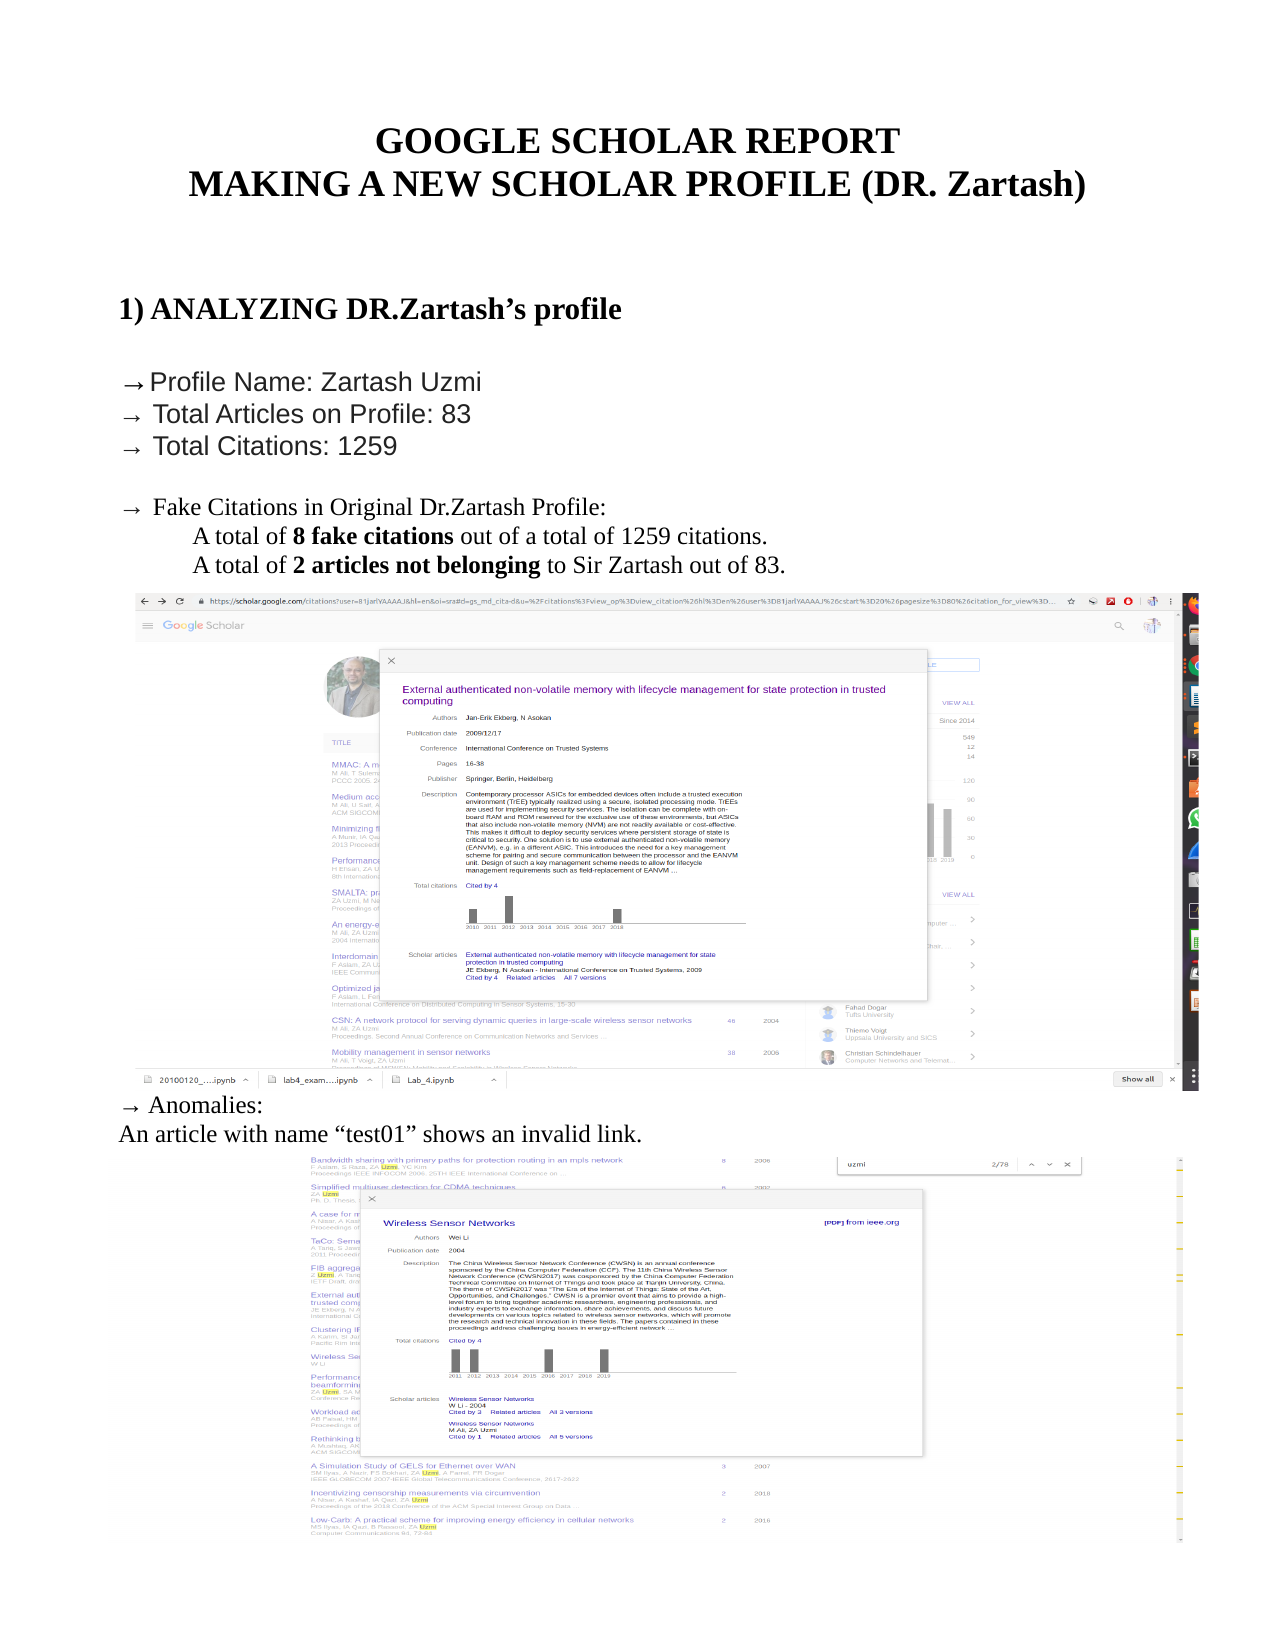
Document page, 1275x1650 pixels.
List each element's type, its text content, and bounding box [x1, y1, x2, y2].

text →Profile Name: Zartash Uzmi [118, 362, 1157, 398]
text 1) ANALYZING DR.Zartash’s profile [118, 291, 1157, 327]
text A total of 8 fake citations out of a total of 1259 citations. [118, 521, 1157, 550]
text → Total Articles on Profile: 83 [118, 398, 1157, 430]
text GOOGLE SCHOLAR REPORT [118, 118, 1157, 161]
text An article with name “test01” shows an invalid link. [118, 1119, 1157, 1148]
text → Total Citations: 1259 [118, 430, 1157, 461]
text → Fake Citations in Original Dr.Zartash Profile: [118, 490, 1157, 521]
text → Anomalies: [118, 636, 1157, 1119]
text A total of 2 articles not belonging to Sir Zartash out of 83. [118, 550, 1157, 578]
text MAKING A NEW SCHOLAR PROFILE (DR. Zartash) [118, 161, 1157, 204]
